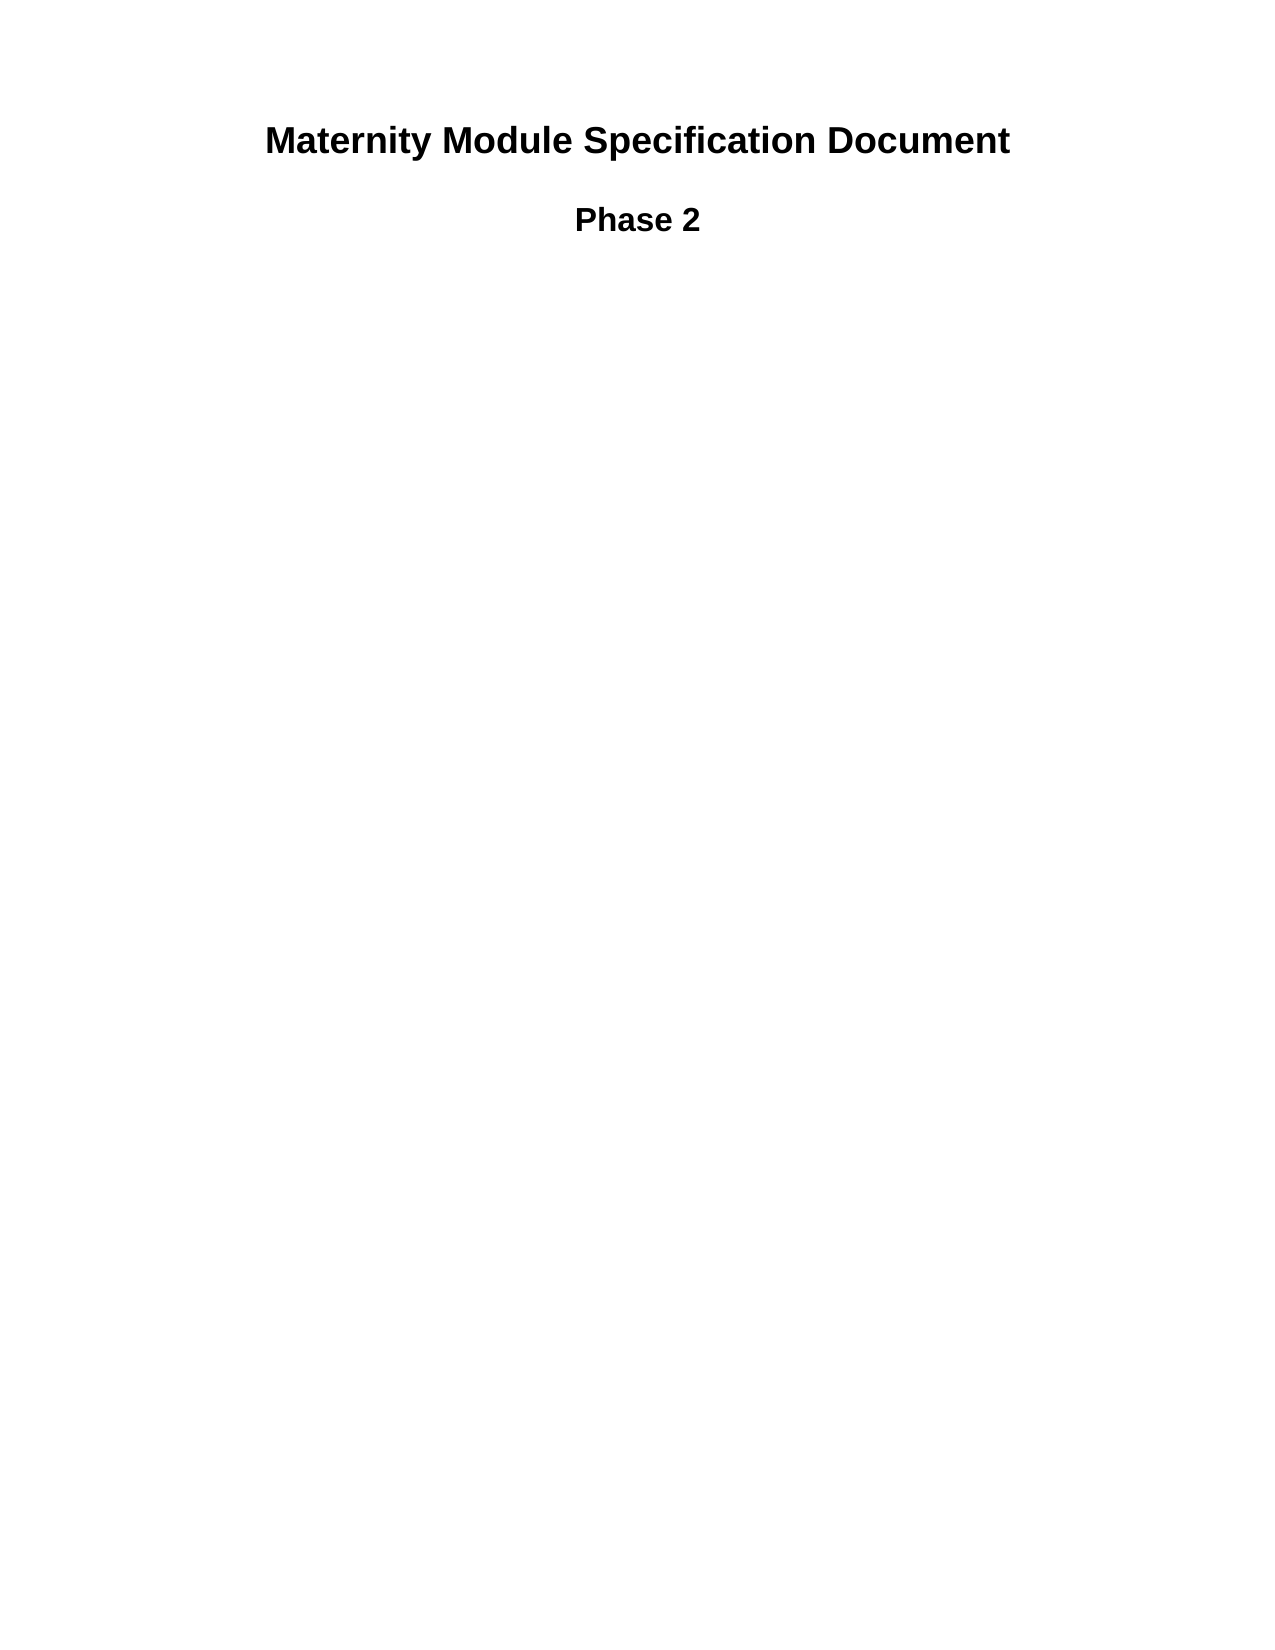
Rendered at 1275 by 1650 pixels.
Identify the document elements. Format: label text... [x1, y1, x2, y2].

text Maternity Module Specification Document [118, 118, 1157, 161]
text Phase 2 [118, 200, 1157, 238]
